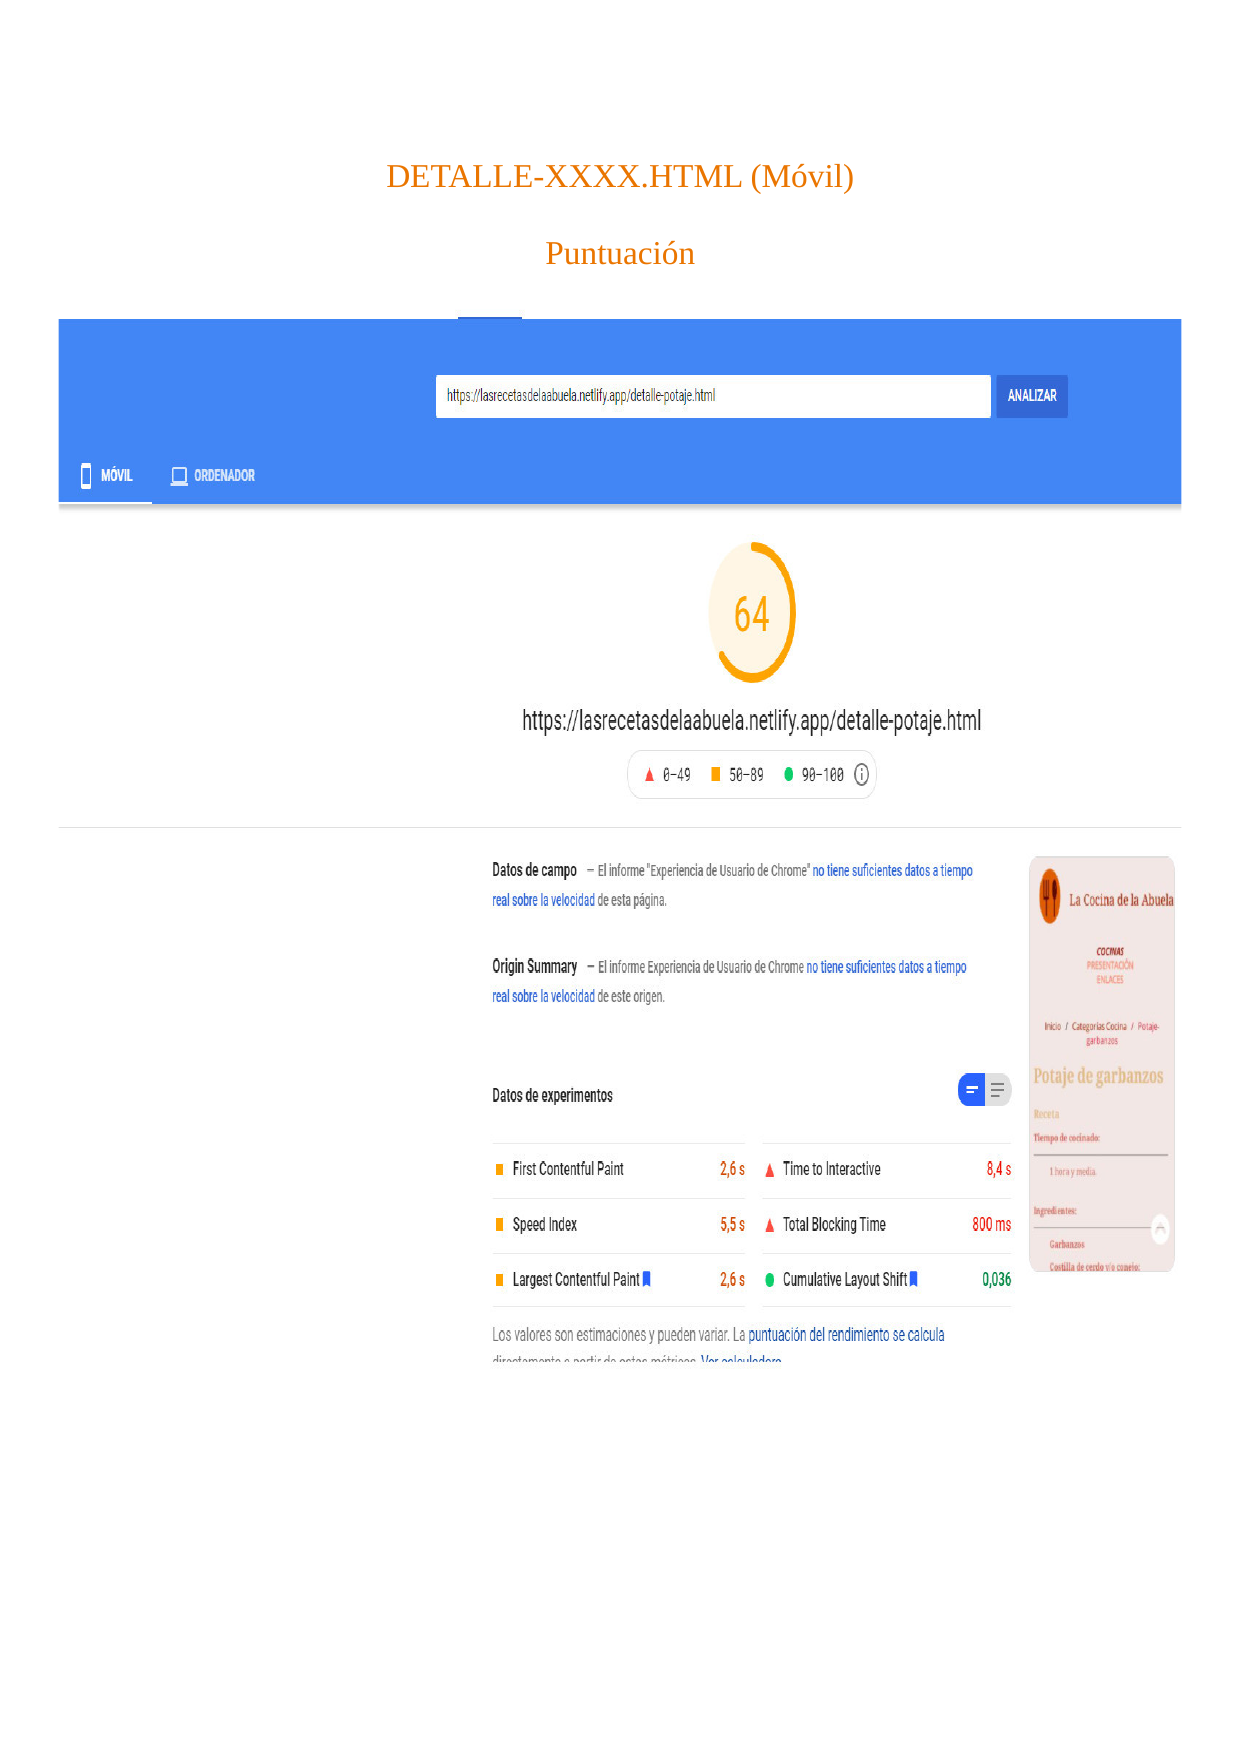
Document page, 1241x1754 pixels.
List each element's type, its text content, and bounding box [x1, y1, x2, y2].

text DETALLE-XXXX.HTML (Móvil) [118, 156, 1122, 195]
text Puntuación [118, 233, 1122, 271]
picture [58, 309, 1182, 1386]
